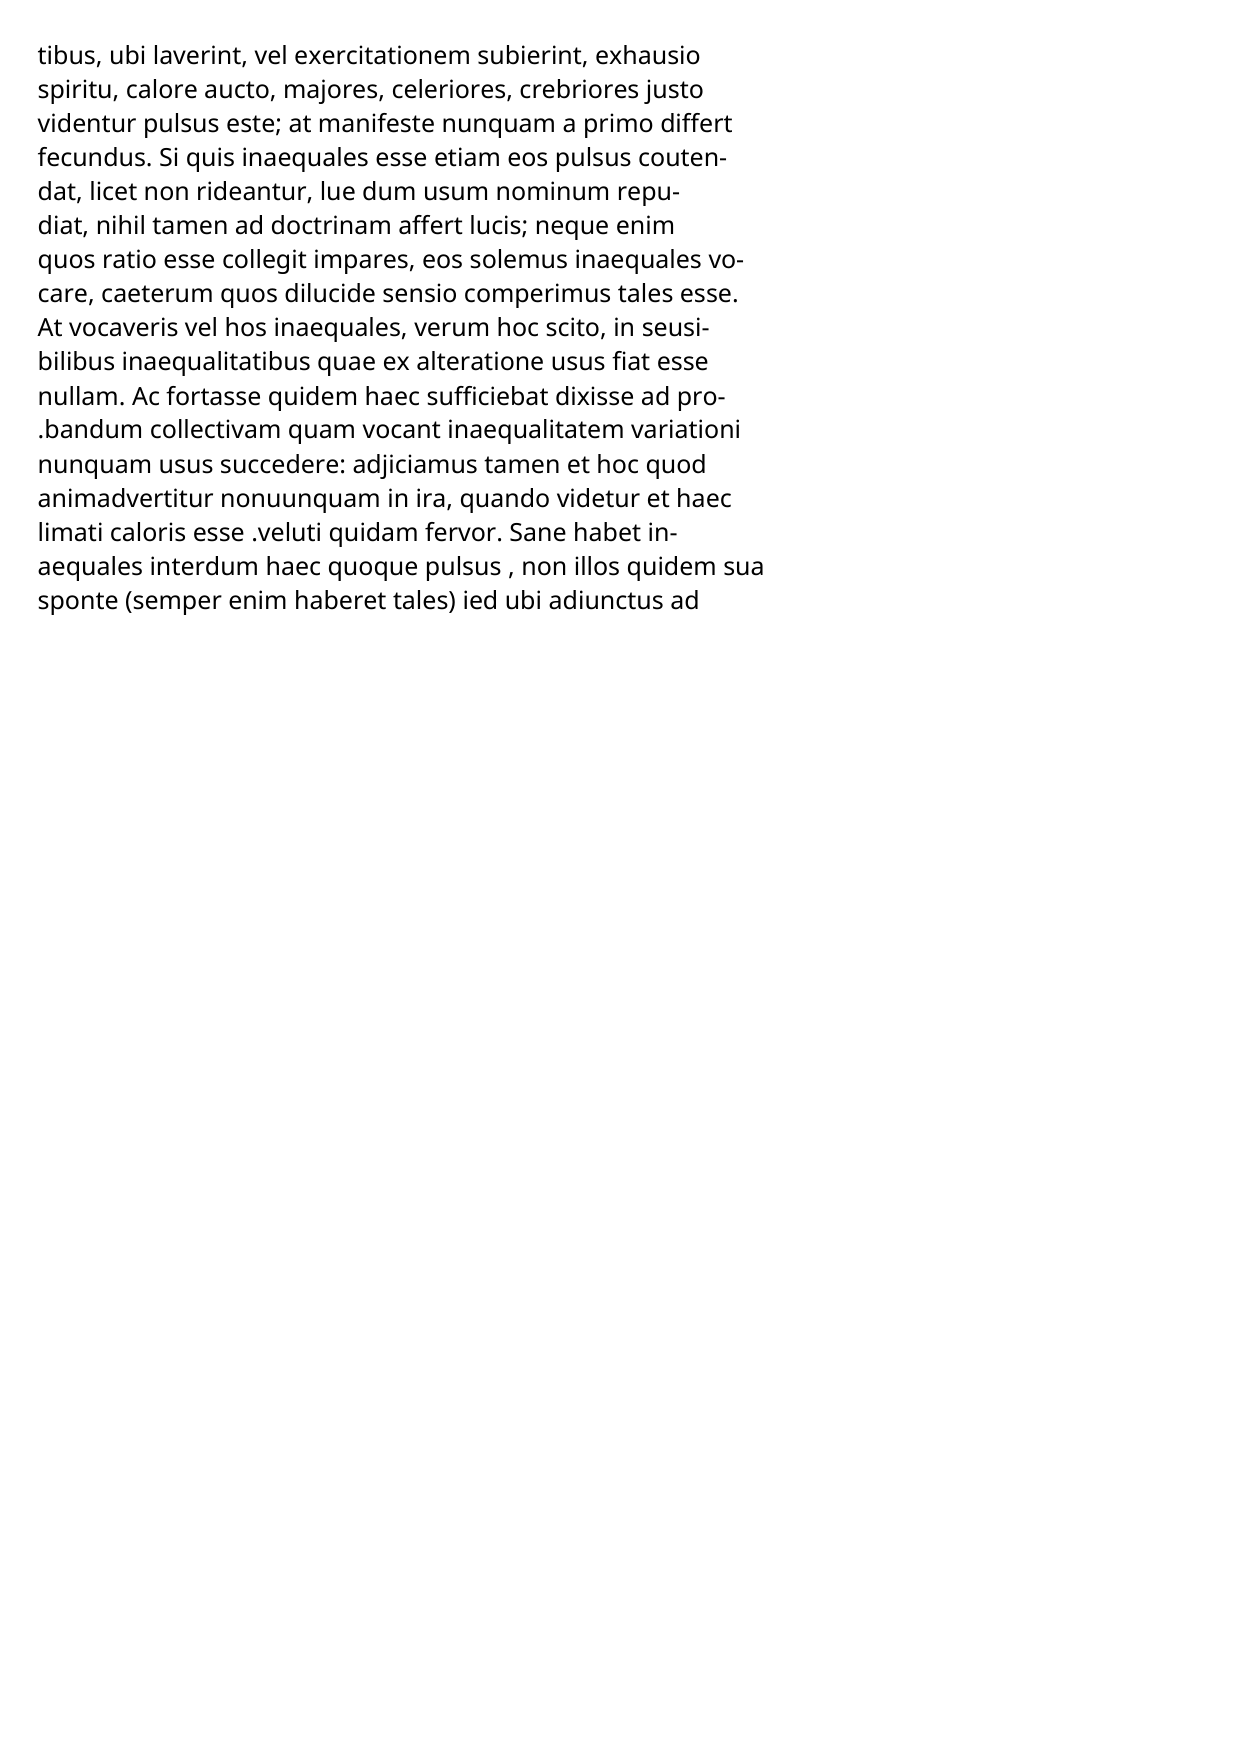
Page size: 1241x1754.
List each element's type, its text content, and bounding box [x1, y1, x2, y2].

text tibus, ubi laverint, vel exercitationem subierint, exhausio spiritu, calore aucto, majores, celeriores, crebriores justo videntur pulsus este; at manifeste nunquam a primo differt fecundus. Si quis inaequales esse etiam eos pulsus couten- dat, licet non rideantur, lue dum usum nominum repu- diat, nihil tamen ad doctrinam affert lucis; neque enim quos ratio esse collegit impares, eos solemus inaequales vo- care, caeterum quos dilucide sensio comperimus tales esse. At vocaveris vel hos inaequales, verum hoc scito, in seusi- bilibus inaequalitatibus quae ex alteratione usus fiat esse nullam. Ac fortasse quidem haec sufficiebat dixisse ad pro- .bandum collectivam quam vocant inaequalitatem variationi nunquam usus succedere: adjiciamus tamen et hoc quod animadvertitur nonuunquam in ira, quando videtur et haec limati caloris esse .veluti quidam fervor. Sane habet in- aequales interdum haec quoque pulsus , non illos quidem sua sponte (semper enim haberet tales) ied ubi adiunctus ad [37, 37, 1203, 617]
